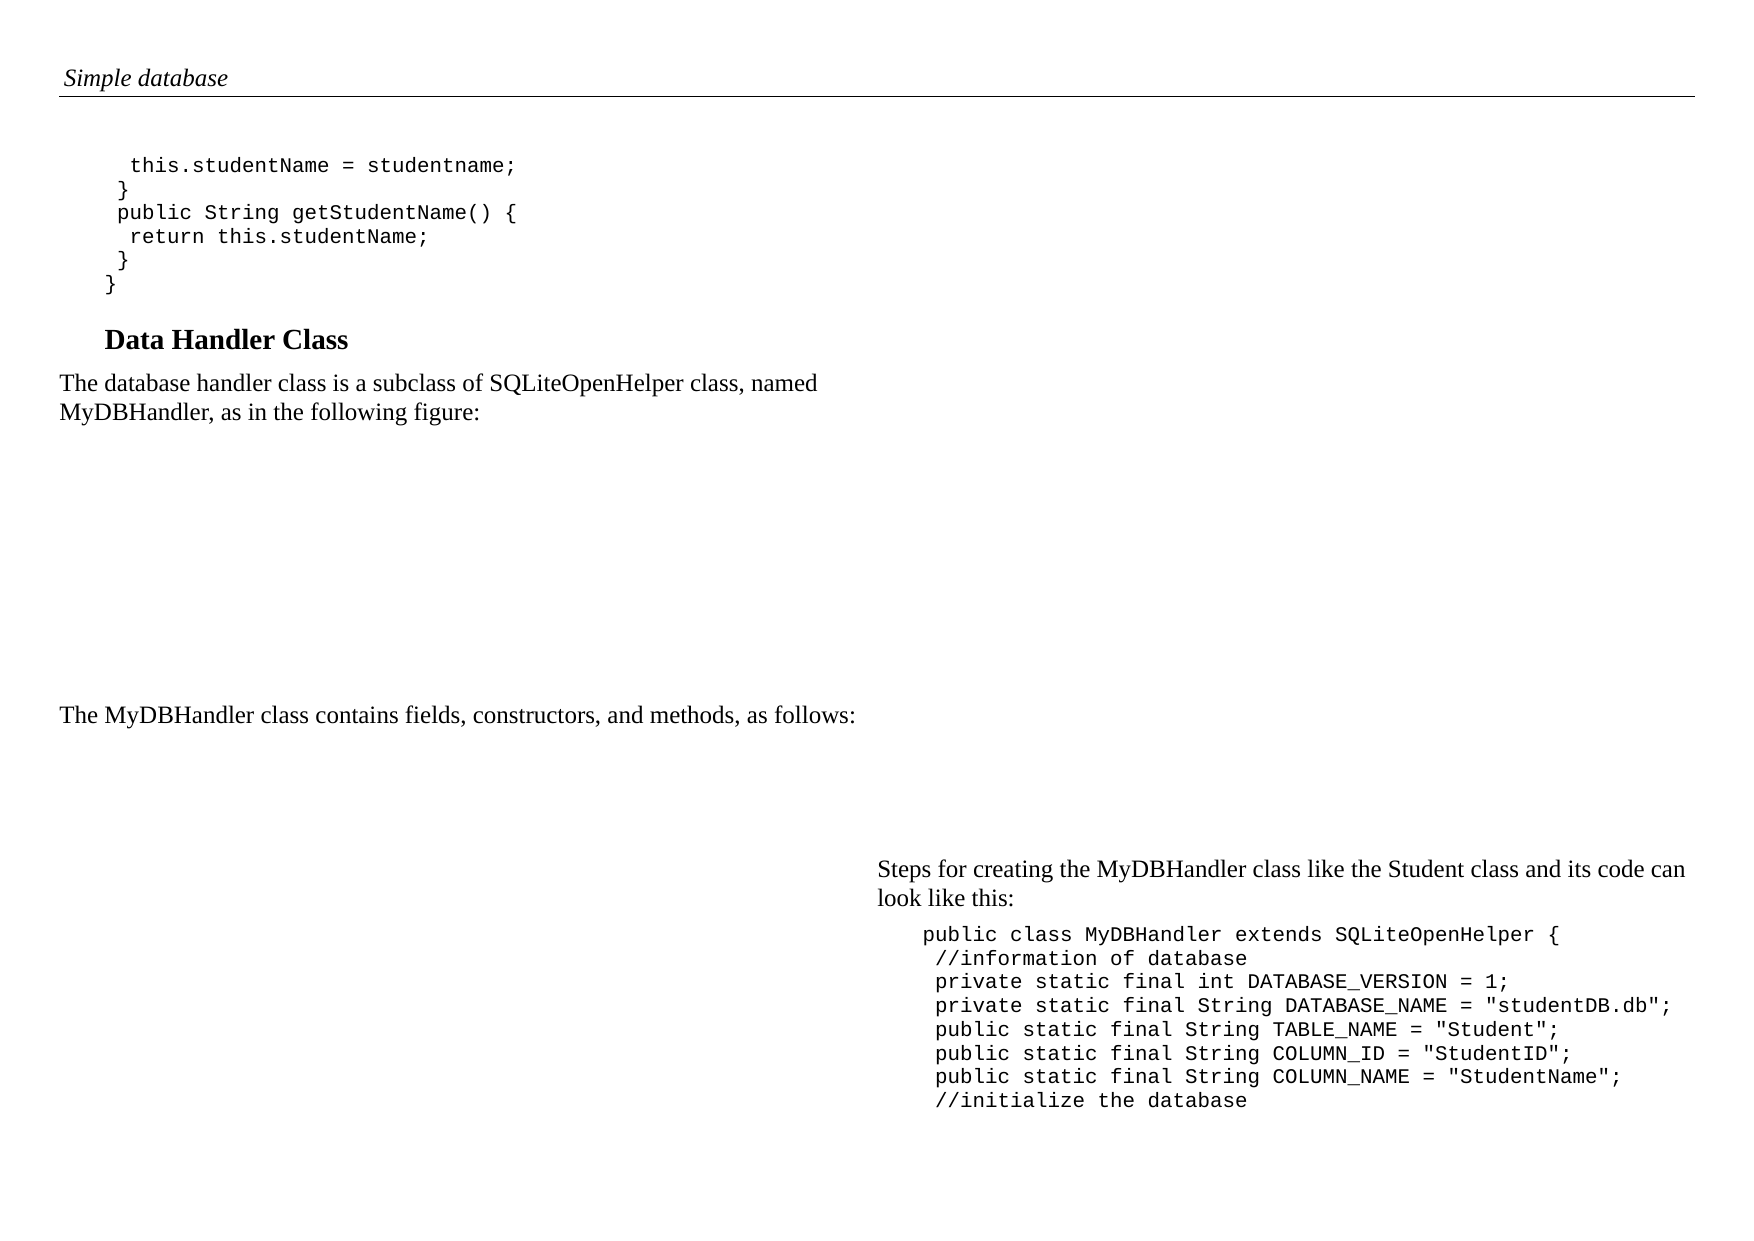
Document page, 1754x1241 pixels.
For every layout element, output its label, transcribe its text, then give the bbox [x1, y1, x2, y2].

text The database handler class is a subclass of SQLiteOpenHelper class, named MyDBHandler, as in the following figure: [59, 368, 877, 688]
text public static final String COLUMN_NAME = "StudentName"; [922, 1066, 1695, 1090]
text } [104, 178, 877, 202]
subtitle Data Handler Class [104, 322, 877, 355]
text Steps for creating the MyDBHandler class like the Student class and its code can look like this: [877, 854, 1695, 912]
text public static final String COLUMN_ID = "StudentID"; [922, 1042, 1695, 1066]
text } [104, 249, 877, 273]
text //initialize the database [922, 1090, 1695, 1113]
text private static final int DATABASE_VERSION = 1; [922, 972, 1695, 995]
text public static final String TABLE_NAME = "Student"; [922, 1019, 1695, 1042]
text private static final String DATABASE_NAME = "studentDB.db"; [922, 995, 1695, 1019]
text return this.studentName; [104, 226, 877, 249]
text public class MyDBHandler extends SQLiteOpenHelper { [922, 924, 1695, 948]
text } [104, 273, 877, 297]
text this.studentName = studentname; [104, 155, 877, 178]
text The MyDBHandler class contains fields, constructors, and methods, as follows: [59, 700, 877, 729]
text public String getStudentName() { [104, 202, 877, 226]
text //information of database [922, 948, 1695, 972]
